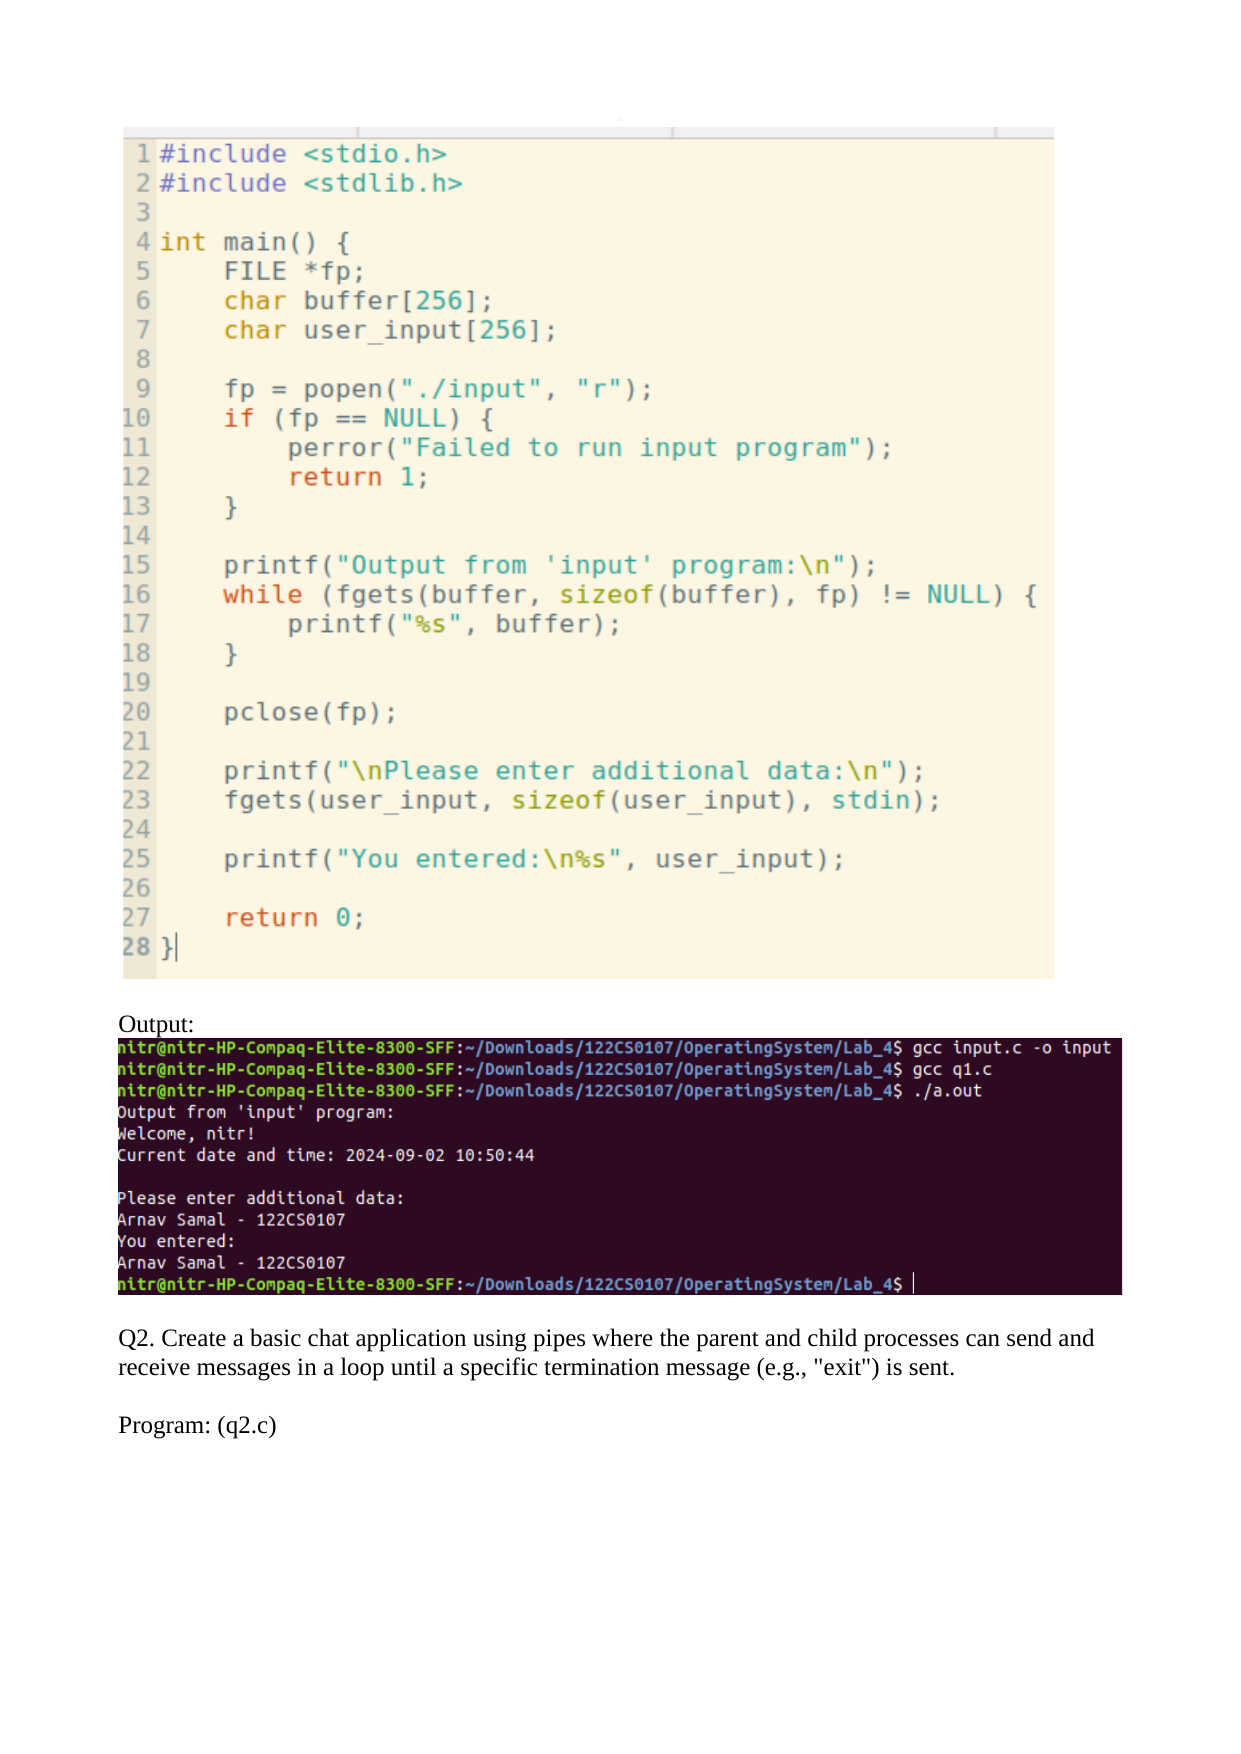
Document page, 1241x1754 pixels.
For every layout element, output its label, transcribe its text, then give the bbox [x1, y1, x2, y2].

picture [118, 1038, 1123, 1295]
picture [123, 127, 1055, 979]
text Program: (q2.c) [118, 1410, 1122, 1438]
text Q2. Create a basic chat application using pipes where the parent and child processes can send and receive messages in a loop until a specific termination message (e.g., "exit") is sent. [118, 1323, 1122, 1381]
text Output: [118, 1009, 1122, 1038]
